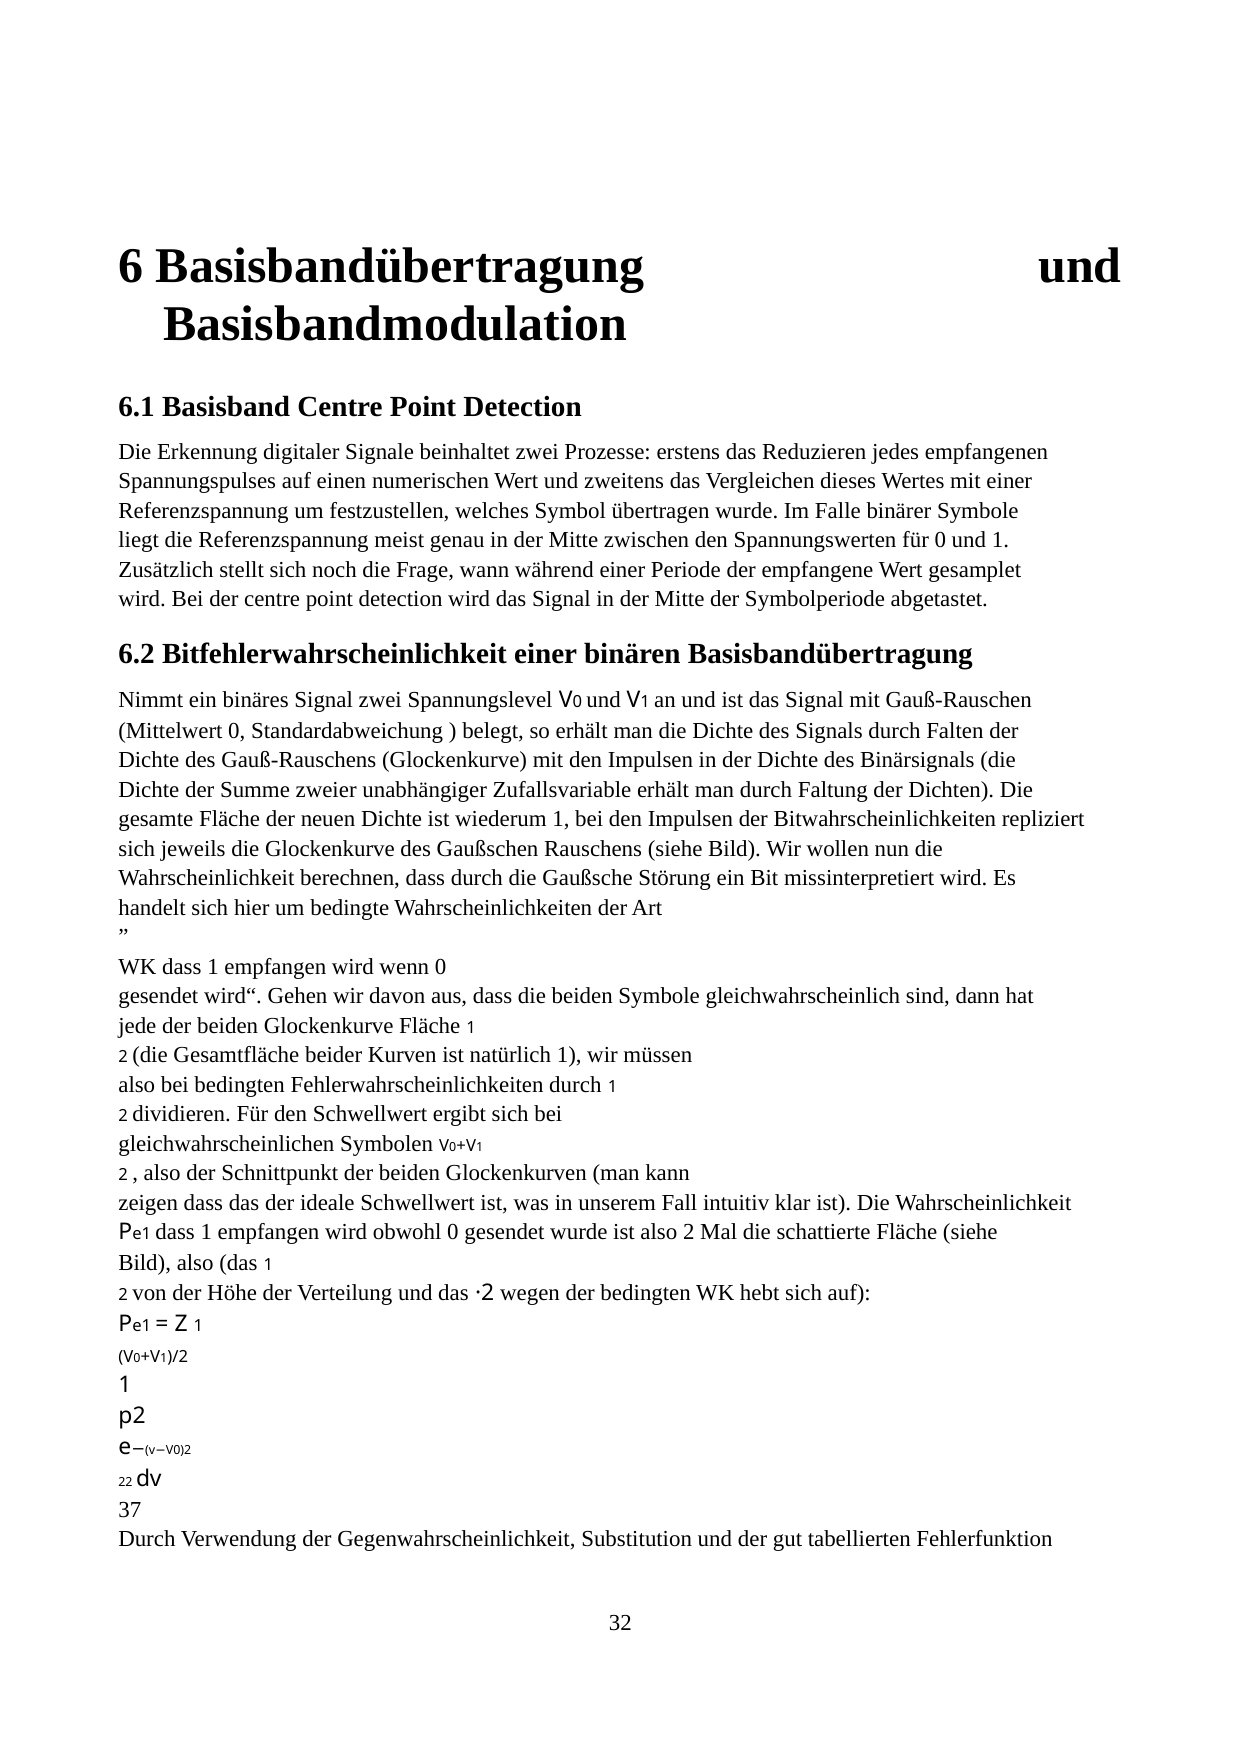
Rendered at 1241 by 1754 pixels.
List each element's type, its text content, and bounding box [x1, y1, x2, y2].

text Spannungspulses auf einen numerischen Wert und zweitens das Vergleichen dieses Wertes mit einer [118, 464, 1122, 494]
text Durch Verwendung der Gegenwahrscheinlichkeit, Substitution und der gut tabellierten Fehlerfunktion [118, 1522, 1122, 1552]
text also bei bedingten Fehlerwahrscheinlichkeiten durch 1 [118, 1068, 1122, 1097]
subtitle Basisband Centre Point Detection [118, 389, 1122, 422]
text sich jeweils die Glockenkurve des Gaußschen Rauschens (siehe Bild). Wir wollen nun die [118, 832, 1122, 861]
subtitle Basisbandübertragung und Basisbandmodulation [118, 236, 1122, 351]
text Pe1 dass 1 empfangen wird obwohl 0 gesendet wurde ist also 2 Mal die schattierte Fläche (siehe [118, 1215, 1122, 1246]
text 2 von der Höhe der Verteilung und das ·2 wegen der bedingten WK hebt sich auf): [118, 1276, 1122, 1307]
text Referenzspannung um festzustellen, welches Symbol übertragen wurde. Im Falle binärer Symbole [118, 494, 1122, 523]
text handelt sich hier um bedingte Wahrscheinlichkeiten der Art [118, 891, 1122, 920]
text (Mittelwert 0, Standardabweichung ) belegt, so erhält man die Dichte des Signals durch Falten der [118, 714, 1122, 743]
subtitle Bitfehlerwahrscheinlichkeit einer binären Basisbandübertragung [118, 637, 1122, 670]
text wird. Bei der centre point detection wird das Signal in der Mitte der Symbolperiode abgetastet. [118, 582, 1122, 612]
text Dichte des Gauß-Rauschens (Glockenkurve) mit den Impulsen in der Dichte des Binärsignals (die [118, 743, 1122, 773]
text Pe1 = Z 1 [118, 1307, 1122, 1338]
text (V0+V1)/2 [118, 1338, 1122, 1368]
text 2 , also der Schnittpunkt der beiden Glockenkurven (man kann [118, 1156, 1122, 1186]
text Dichte der Summe zweier unabhängiger Zufallsvariable erhält man durch Faltung der Dichten). Die [118, 773, 1122, 802]
text 2 (die Gesamtfläche beider Kurven ist natürlich 1), wir müssen [118, 1038, 1122, 1068]
text 2 dividieren. Für den Schwellwert ergibt sich bei [118, 1097, 1122, 1127]
text 22 dv [118, 1461, 1122, 1493]
text WK dass 1 empfangen wird wenn 0 [118, 950, 1122, 979]
text p2 [118, 1399, 1122, 1430]
text ” [118, 920, 1122, 950]
text Nimmt ein binäres Signal zwei Spannungslevel V0 und V1 an und ist das Signal mit Gauß-Rauschen [118, 683, 1122, 714]
text e−(v−V0)2 [118, 1430, 1122, 1461]
text 37 [118, 1493, 1122, 1522]
text Die Erkennung digitaler Signale beinhaltet zwei Prozesse: erstens das Reduzieren jedes empfangenen [118, 435, 1122, 464]
text 1 [118, 1368, 1122, 1399]
text liegt die Referenzspannung meist genau in der Mitte zwischen den Spannungswerten für 0 und 1. [118, 523, 1122, 553]
text Wahrscheinlichkeit berechnen, dass durch die Gaußsche Störung ein Bit missinterpretiert wird. Es [118, 861, 1122, 891]
text Zusätzlich stellt sich noch die Frage, wann während einer Periode der empfangene Wert gesamplet [118, 553, 1122, 582]
text Bild), also (das 1 [118, 1246, 1122, 1276]
text gesamte Fläche der neuen Dichte ist wiederum 1, bei den Impulsen der Bitwahrscheinlichkeiten repliziert [118, 802, 1122, 832]
text gesendet wird“. Gehen wir davon aus, dass die beiden Symbole gleichwahrscheinlich sind, dann hat [118, 979, 1122, 1009]
text gleichwahrscheinlichen Symbolen V0+V1 [118, 1127, 1122, 1156]
text zeigen dass das der ideale Schwellwert ist, was in unserem Fall intuitiv klar ist). Die Wahrscheinlichkeit [118, 1186, 1122, 1215]
text jede der beiden Glockenkurve Fläche 1 [118, 1009, 1122, 1038]
